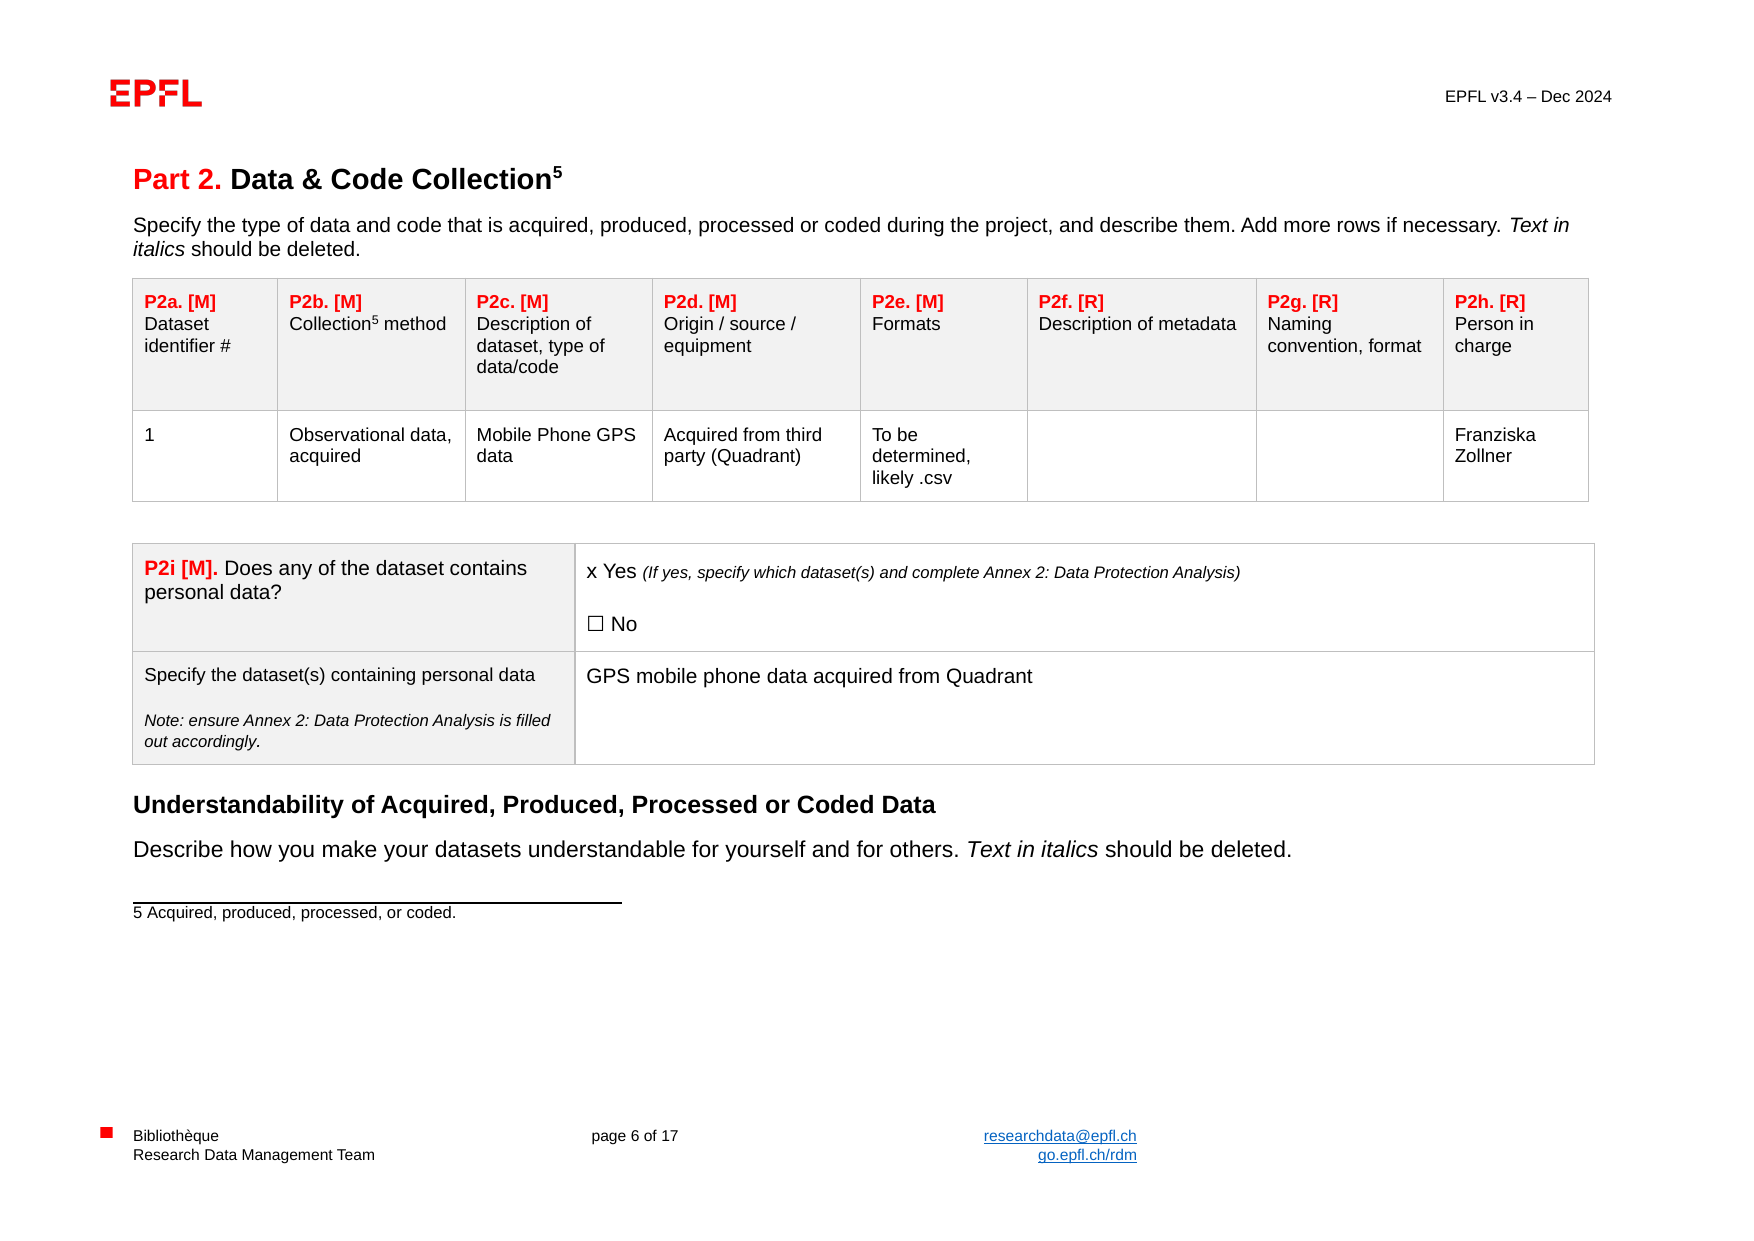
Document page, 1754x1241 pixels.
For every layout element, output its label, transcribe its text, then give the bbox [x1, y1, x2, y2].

table_header x Yes (If yes, specify which dataset(s) and complete Annex 2: Data Protection Analysis) ☐ No [576, 544, 1594, 651]
table_cell Specify the dataset(s) containing personal data Note: ensure Annex 2: Data Protection Analysis is filled out accordingly. [133, 652, 574, 764]
table_cell 1 [133, 411, 277, 501]
table_cell GPS mobile phone data acquired from Quadrant [576, 652, 1594, 764]
table_header P2h. [R] Person in charge [1444, 279, 1588, 410]
table_header P2c. [M] Description of dataset, type of data/code [466, 279, 652, 410]
text Specify the type of data and code that is acquired, produced, processed or coded during the project, and describe them. Add more rows if necessary. Text in italics should be deleted. [133, 213, 1612, 261]
subtitle Understandability of Acquired, Produced, Processed or Coded Data [133, 790, 1612, 819]
table_header P2a. [M] Dataset identifier # [133, 279, 277, 410]
table_header P2b. [M] Collection5 method [278, 279, 465, 410]
table_cell [1028, 411, 1256, 501]
text Acquired, produced, processed, or coded. [133, 903, 1612, 922]
table_header P2g. [R] Naming convention, format [1257, 279, 1443, 410]
table_cell Franziska Zollner [1444, 411, 1588, 501]
table_cell [1257, 411, 1443, 501]
subtitle Part 2. Data & Code Collection [133, 162, 1612, 196]
table_header P2f. [R] Description of metadata [1028, 279, 1256, 410]
table_header P2e. [M] Formats [861, 279, 1027, 410]
table_cell Mobile Phone GPS data [466, 411, 652, 501]
table_cell To be determined, likely .csv [861, 411, 1027, 501]
table_cell Acquired from third party (Quadrant) [653, 411, 860, 501]
text Describe how you make your datasets understandable for yourself and for others. Text in italics should be deleted. [133, 836, 1612, 862]
table_header P2d. [M] Origin / source / equipment [653, 279, 860, 410]
table_header P2i [M]. Does any of the dataset contains personal data? [133, 544, 574, 651]
table_cell Observational data, acquired [278, 411, 465, 501]
